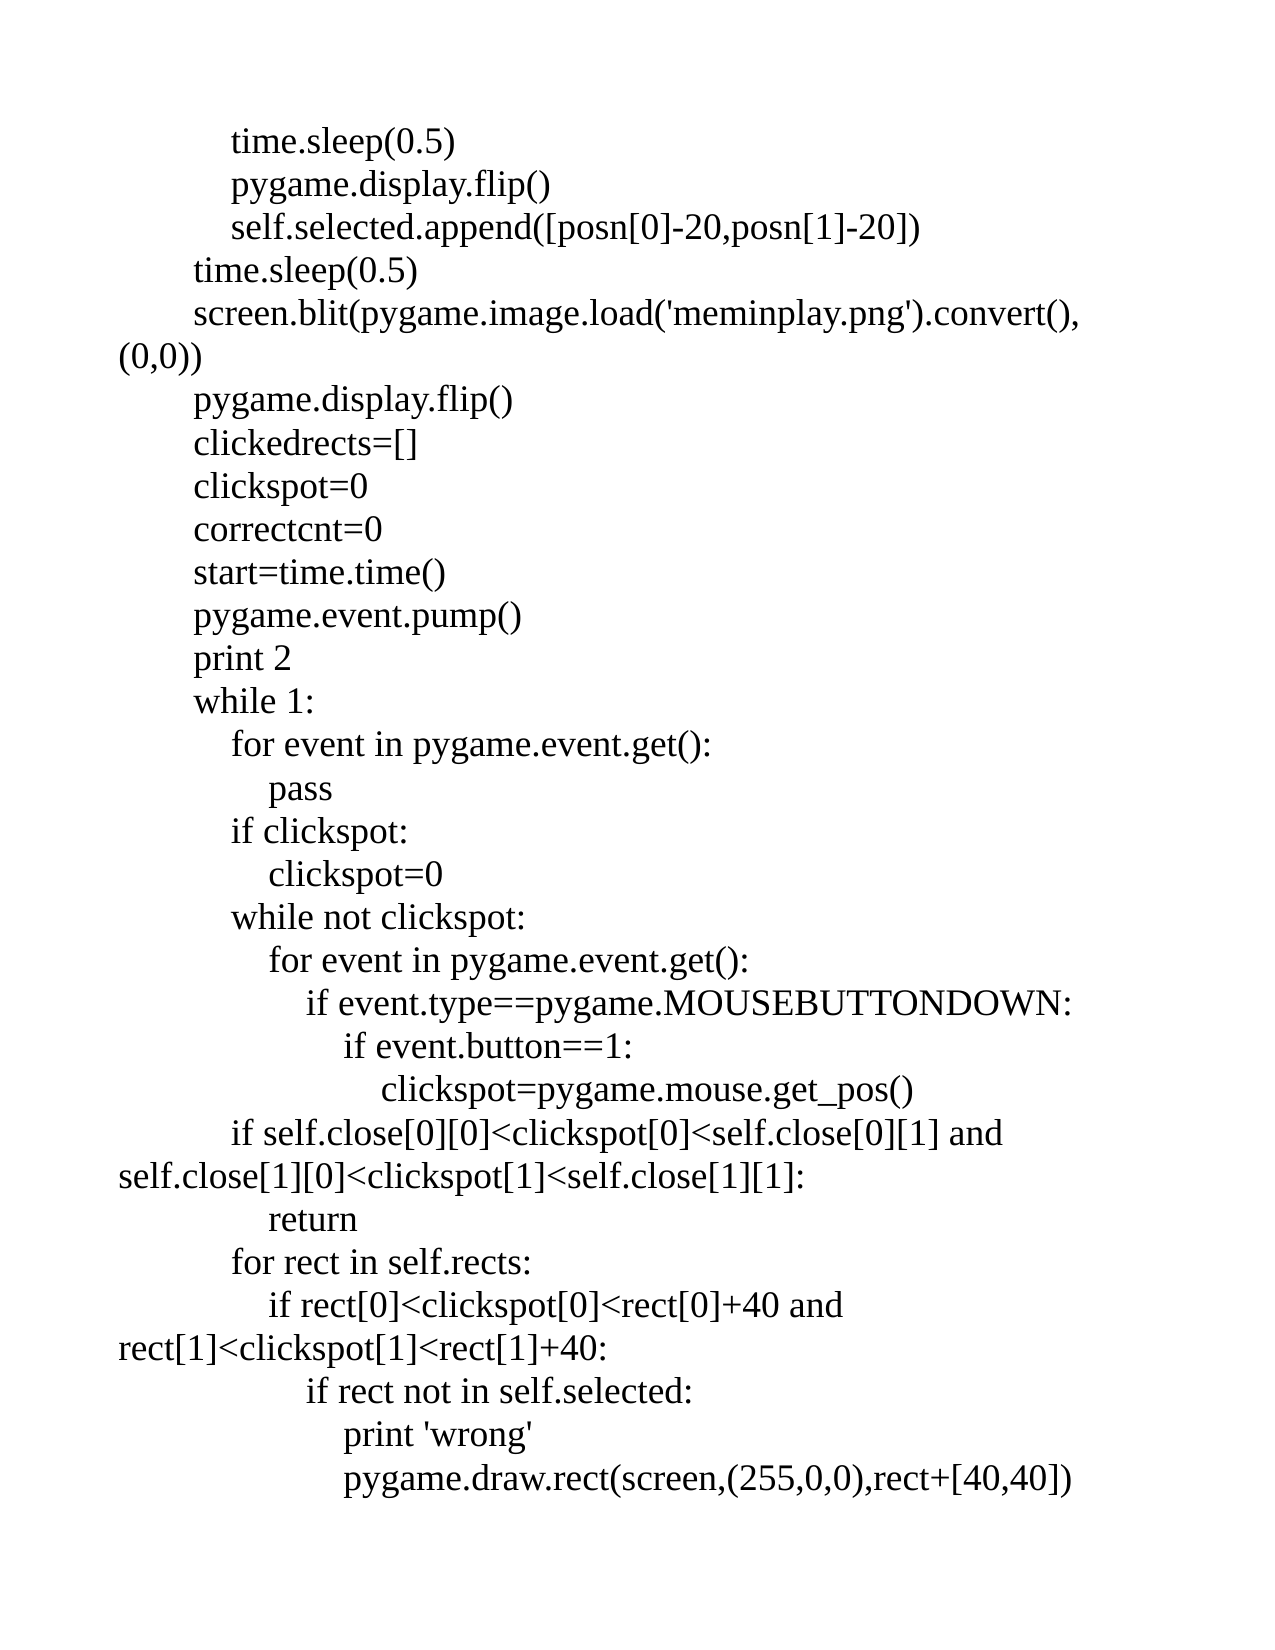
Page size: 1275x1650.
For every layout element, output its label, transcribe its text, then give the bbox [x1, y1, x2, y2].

text time.sleep(0.5) [118, 118, 1157, 161]
text pygame.display.flip() [118, 377, 1157, 420]
text if self.close[0][0]<clickspot[0]<self.close[0][1] and self.close[1][0]<clickspot[1]<self.close[1][1]: [118, 1110, 1157, 1196]
text start=time.time() [118, 549, 1157, 592]
text time.sleep(0.5) [118, 247, 1157, 291]
text for event in pygame.event.get(): [118, 722, 1157, 765]
text pass [118, 765, 1157, 808]
text pygame.event.pump() [118, 592, 1157, 636]
text for event in pygame.event.get(): [118, 937, 1157, 981]
text if event.button==1: [118, 1024, 1157, 1067]
text for rect in self.rects: [118, 1239, 1157, 1282]
text pygame.draw.rect(screen,(255,0,0),rect+[40,40]) [118, 1455, 1157, 1498]
text clickedrects=[] [118, 420, 1157, 463]
text clickspot=0 [118, 463, 1157, 506]
text return [118, 1196, 1157, 1239]
text if event.type==pygame.MOUSEBUTTONDOWN: [118, 981, 1157, 1024]
text if clickspot: [118, 808, 1157, 851]
text if rect not in self.selected: [118, 1369, 1157, 1412]
text clickspot=0 [118, 851, 1157, 894]
text pygame.display.flip() [118, 161, 1157, 204]
text self.selected.append([posn[0]-20,posn[1]-20]) [118, 204, 1157, 247]
text while not clickspot: [118, 894, 1157, 937]
text correctcnt=0 [118, 506, 1157, 549]
text print 2 [118, 636, 1157, 679]
text if rect[0]<clickspot[0]<rect[0]+40 and rect[1]<clickspot[1]<rect[1]+40: [118, 1282, 1157, 1369]
text clickspot=pygame.mouse.get_pos() [118, 1067, 1157, 1110]
text while 1: [118, 679, 1157, 722]
text print 'wrong' [118, 1412, 1157, 1455]
text screen.blit(pygame.image.load('meminplay.png').convert(),(0,0)) [118, 291, 1157, 377]
